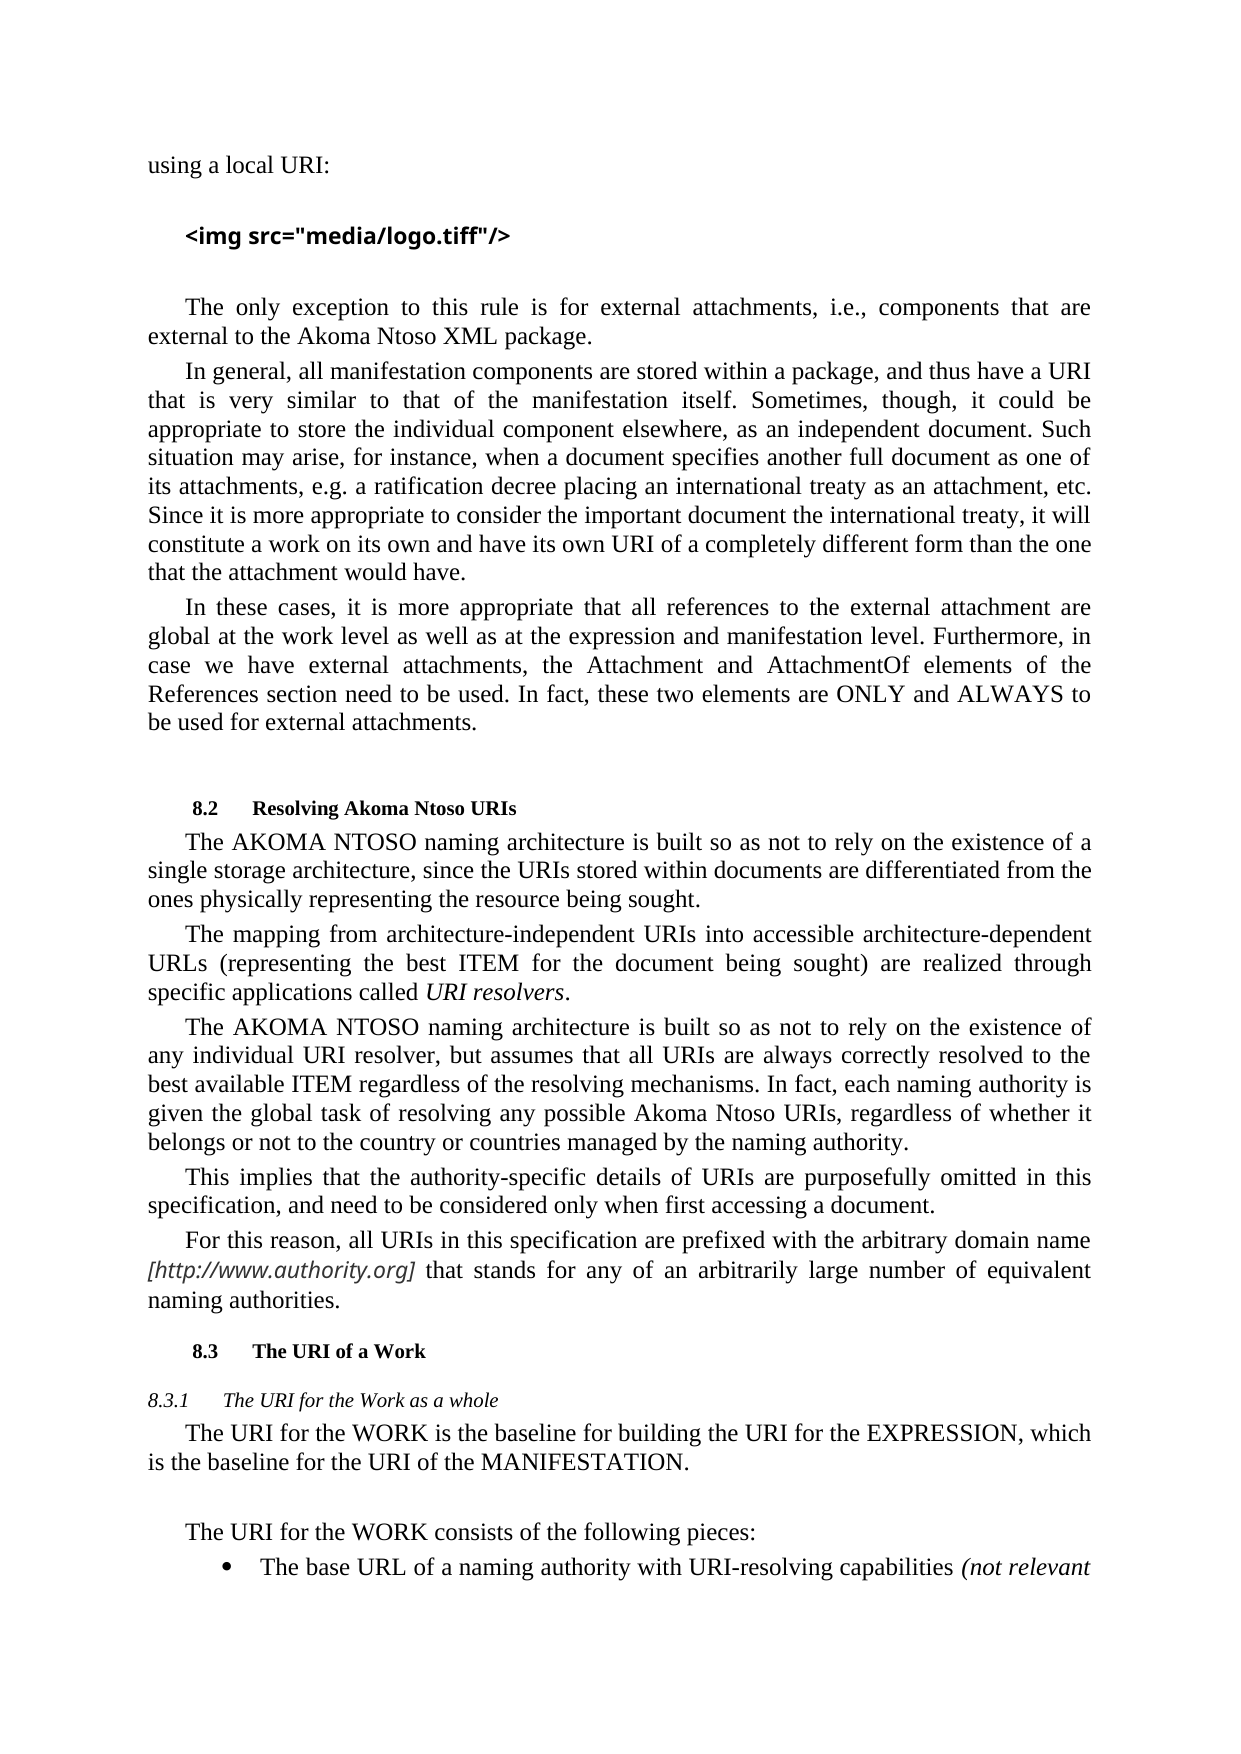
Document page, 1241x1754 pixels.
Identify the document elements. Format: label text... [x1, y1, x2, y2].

text <img src="media/logo.tiff"/> [148, 220, 1092, 251]
text The URI for the WORK is the baseline for building the URI for the EXPRESSION, which is the baseline for the URI of the MANIFESTATION. [148, 1418, 1092, 1476]
text The AKOMA NTOSO naming architecture is built so as not to rely on the existence of a single storage architecture, since the URIs stored within documents are differentiated from the ones physically representing the resource being sought. [148, 827, 1092, 913]
subtitle Resolving Akoma Ntoso URIs [192, 796, 1092, 820]
subtitle The URI for the Work as a whole [148, 1388, 1092, 1412]
text This implies that the authority-specific details of URIs are purposefully omitted in this specification, and need to be considered only when first accessing a document. [148, 1162, 1092, 1219]
text The AKOMA NTOSO naming architecture is built so as not to rely on the existence of any individual URI resolver, but assumes that all URIs are always correctly resolved to the best available ITEM regardless of the resolving mechanisms. In fact, each naming authority is given the global task of resolving any possible Akoma Ntoso URIs, regardless of whether it belongs or not to the country or countries managed by the naming authority. [148, 1012, 1092, 1155]
text The only exception to this rule is for external attachments, i.e., components that are external to the Akoma Ntoso XML package. [148, 292, 1092, 350]
text For this reason, all URIs in this specification are prefixed with the arbitrary domain name [http://www.authority.org] that stands for any of an arbitrarily large number of equivalent naming authorities. [148, 1225, 1092, 1314]
text The URI for the WORK consists of the following pieces: [185, 1517, 1092, 1546]
list The base URL of a naming authority with URI-resolving capabilities (not relevant [222, 1552, 1092, 1581]
subtitle The URI of a Work [192, 1339, 1092, 1363]
text The mapping from architecture-independent URIs into accessible architecture-dependent URLs (representing the best ITEM for the document being sought) are realized through specific applications called URI resolvers. [148, 919, 1092, 1005]
text In these cases, it is more appropriate that all references to the external attachment are global at the work level as well as at the expression and manifestation level. Furthermore, in case we have external attachments, the Attachment and AttachmentOf elements of the References section need to be used. In fact, these two elements are ONLY and ALWAYS to be used for external attachments. [148, 592, 1092, 736]
text using a local URI: [148, 150, 1092, 179]
text In general, all manifestation components are stored within a package, and thus have a URI that is very similar to that of the manifestation itself. Sometimes, though, it could be appropriate to store the individual component elsewhere, as an independent document. Such situation may arise, for instance, when a document specifies another full document as one of its attachments, e.g. a ratification decree placing an international treaty as an attachment, etc. Since it is more appropriate to consider the important document the international treaty, it will constitute a work on its own and have its own URI of a completely different form than the one that the attachment would have. [148, 356, 1092, 586]
